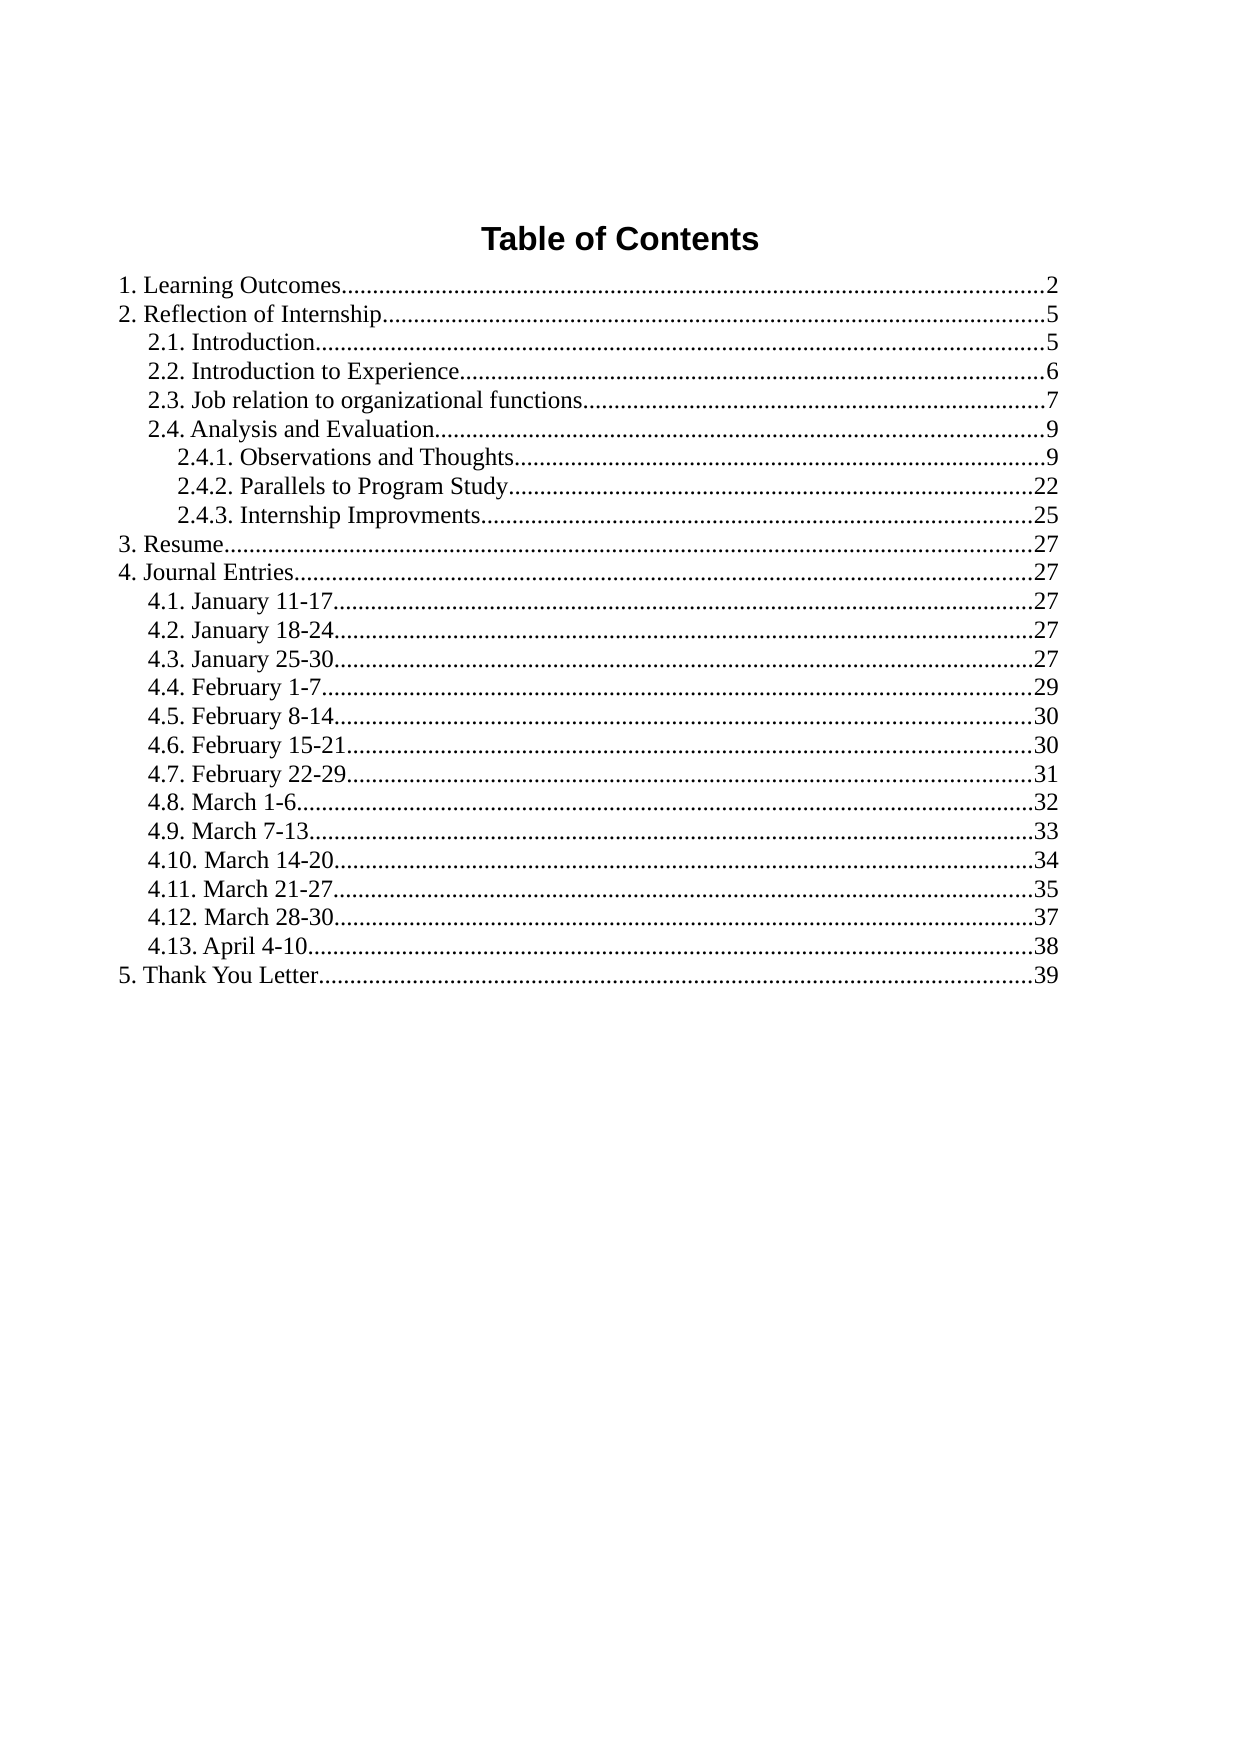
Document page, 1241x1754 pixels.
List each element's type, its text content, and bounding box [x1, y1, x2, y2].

text 2.1. Introduction 5 [148, 327, 1122, 356]
text 2.4.2. Parallels to Program Study 22 [177, 471, 1122, 500]
text 1. Learning Outcomes 2 [118, 270, 1122, 299]
text 4.8. March 1-6 32 [148, 787, 1122, 816]
text 4.12. March 28-30 37 [148, 902, 1122, 931]
text 4.4. February 1-7 29 [148, 672, 1122, 701]
text 4.2. January 18-24 27 [148, 615, 1122, 644]
text 4.1. January 11-17 27 [148, 586, 1122, 615]
text 2.4. Analysis and Evaluation 9 [148, 414, 1122, 442]
text 4.11. March 21-27 35 [148, 874, 1122, 902]
text 4.7. February 22-29 31 [148, 759, 1122, 787]
text 5. Thank You Letter 39 [118, 960, 1122, 989]
text 4.10. March 14-20 34 [148, 845, 1122, 874]
text 4. Journal Entries 27 [118, 557, 1122, 586]
text 2. Reflection of Internship 5 [118, 299, 1122, 327]
text 3. Resume 27 [118, 529, 1122, 557]
text 2.4.3. Internship Improvments 25 [177, 500, 1122, 529]
text 4.9. March 7-13 33 [148, 816, 1122, 845]
text 2.4.1. Observations and Thoughts 9 [177, 442, 1122, 471]
text 4.13. April 4-10 38 [148, 931, 1122, 960]
text 4.3. January 25-30 27 [148, 644, 1122, 672]
text 4.5. February 8-14 30 [148, 701, 1122, 730]
text 2.3. Job relation to organizational functions 7 [148, 385, 1122, 414]
subtitle Table of Contents [118, 219, 1122, 257]
text 2.2. Introduction to Experience 6 [148, 356, 1122, 385]
text 4.6. February 15-21 30 [148, 730, 1122, 759]
